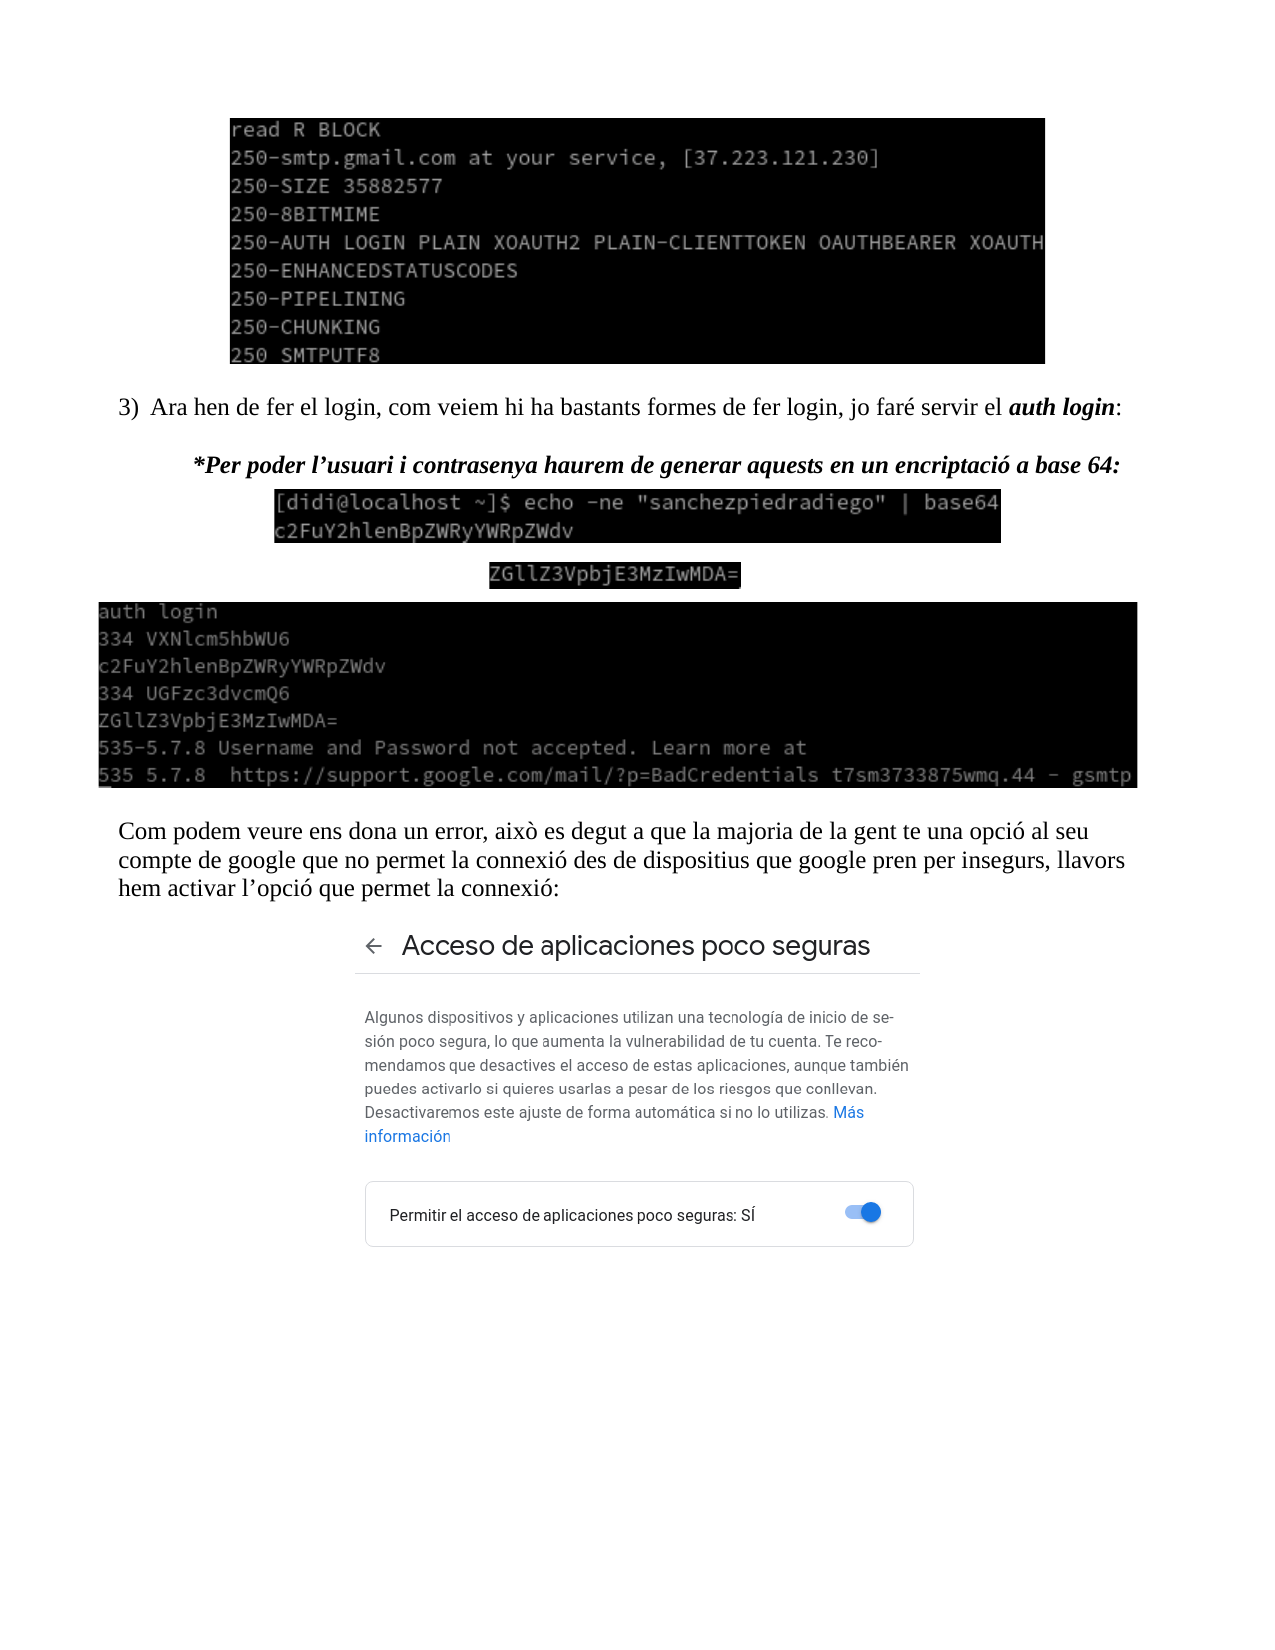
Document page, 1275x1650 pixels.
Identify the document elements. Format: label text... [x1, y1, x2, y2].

picture [274, 489, 1001, 543]
text 3) Ara hen de fer el login, com veiem hi ha bastants formes de fer login, jo faré servir el auth login: [118, 392, 1157, 421]
text Com podem veure ens dona un error, això es degut a que la majoria de la gent te una opció al seu compte de google que no permet la connexió des de dispositius que google pren per insegurs, llavors hem activar l’opció que permet la connexió: [118, 816, 1157, 902]
picture [98, 602, 1138, 788]
picture [489, 562, 741, 589]
picture [229, 118, 1046, 364]
text *Per poder l’usuari i contrasenya haurem de generar aquests en un encriptació a base 64: [118, 450, 1157, 478]
picture [355, 931, 920, 1252]
